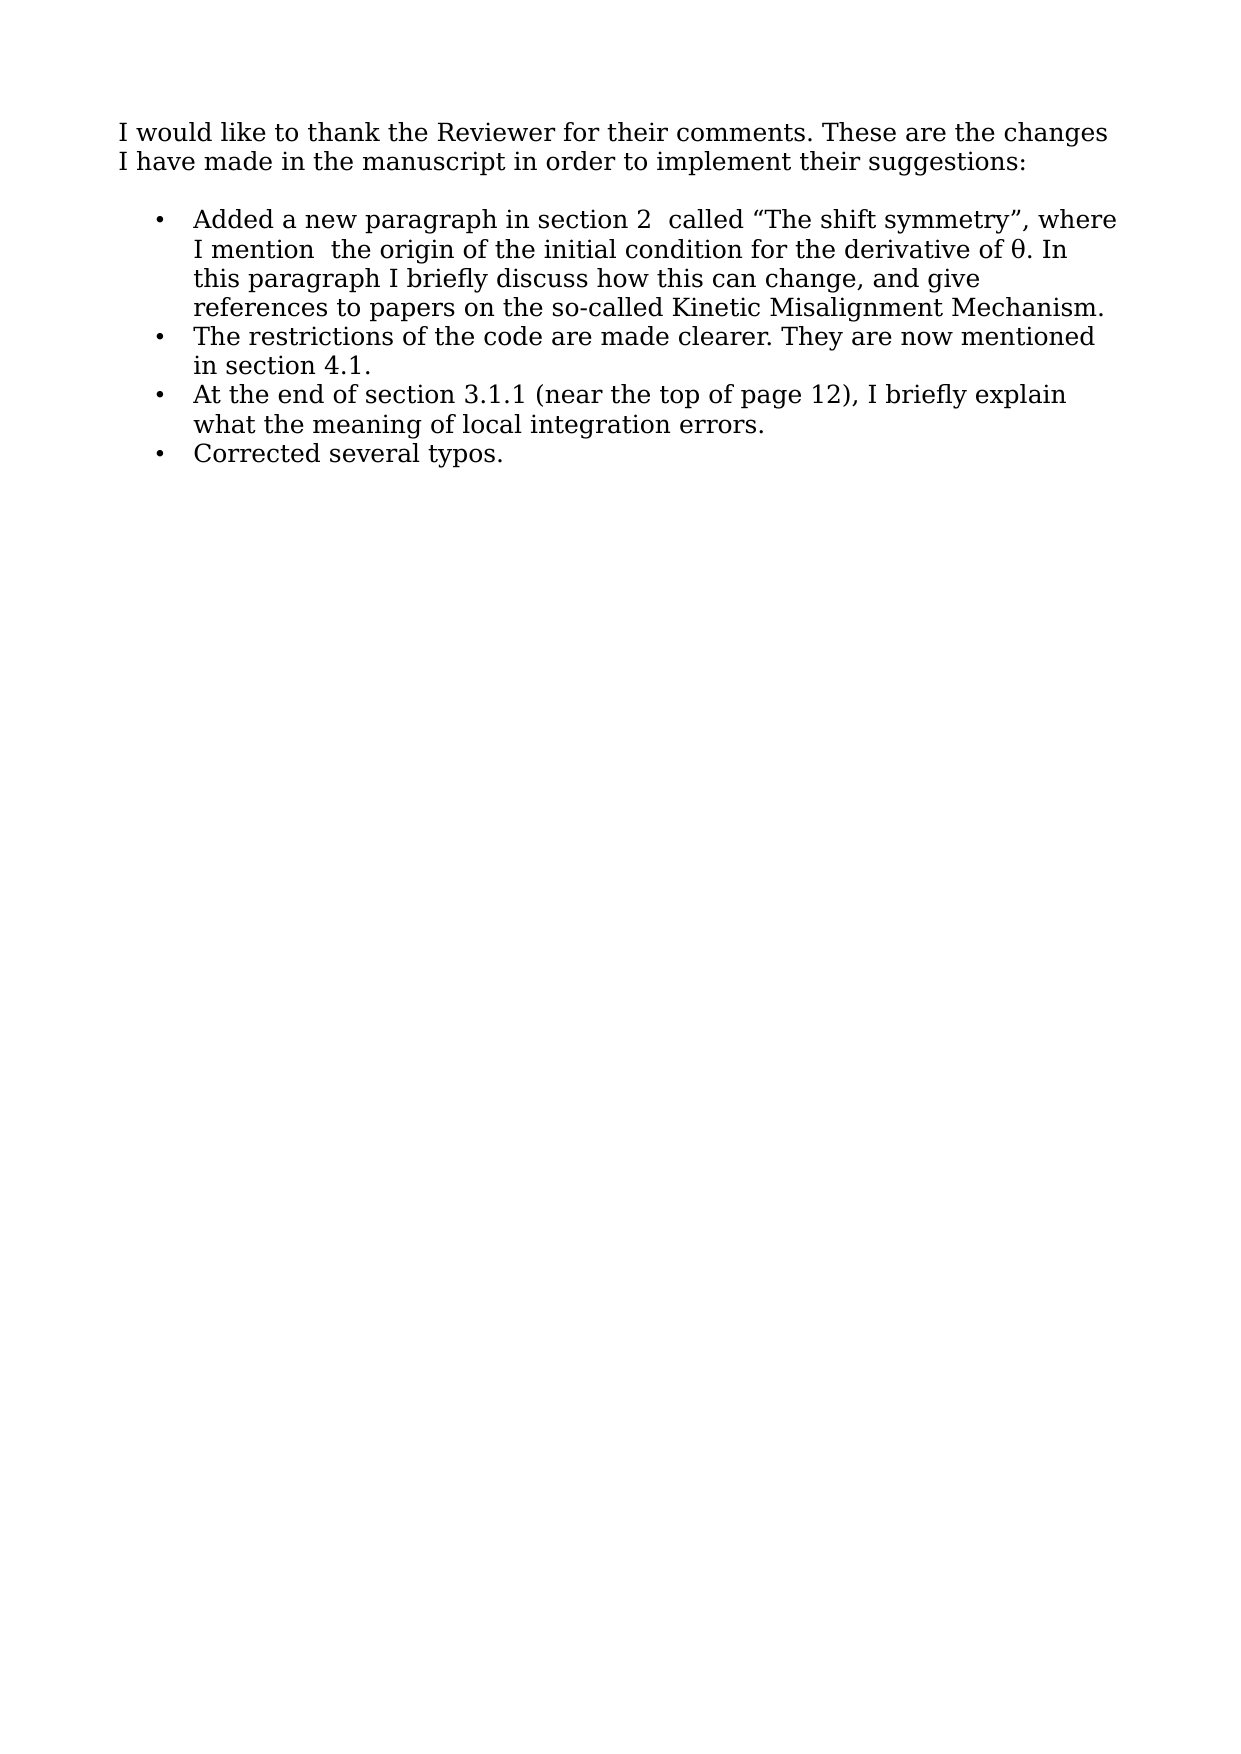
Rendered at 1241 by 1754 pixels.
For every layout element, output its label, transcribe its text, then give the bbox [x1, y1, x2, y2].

text I would like to thank the Reviewer for their comments. These are the changes I have made in the manuscript in order to implement their suggestions: [118, 118, 1122, 176]
list Corrected several typos. [156, 439, 1122, 468]
list At the end of section 3.1.1 (near the top of page 12), I briefly explain what the meaning of local integration errors. [156, 381, 1122, 439]
list The restrictions of the code are made clearer. They are now mentioned in section 4.1. [156, 322, 1122, 381]
list Added a new paragraph in section 2 called “The shift symmetry”, where I mention the origin of the initial condition for the derivative of θ. In this paragraph I briefly discuss how this can change, and give references to papers on the so-called Kinetic Misalignment Mechanism. [156, 206, 1122, 322]
